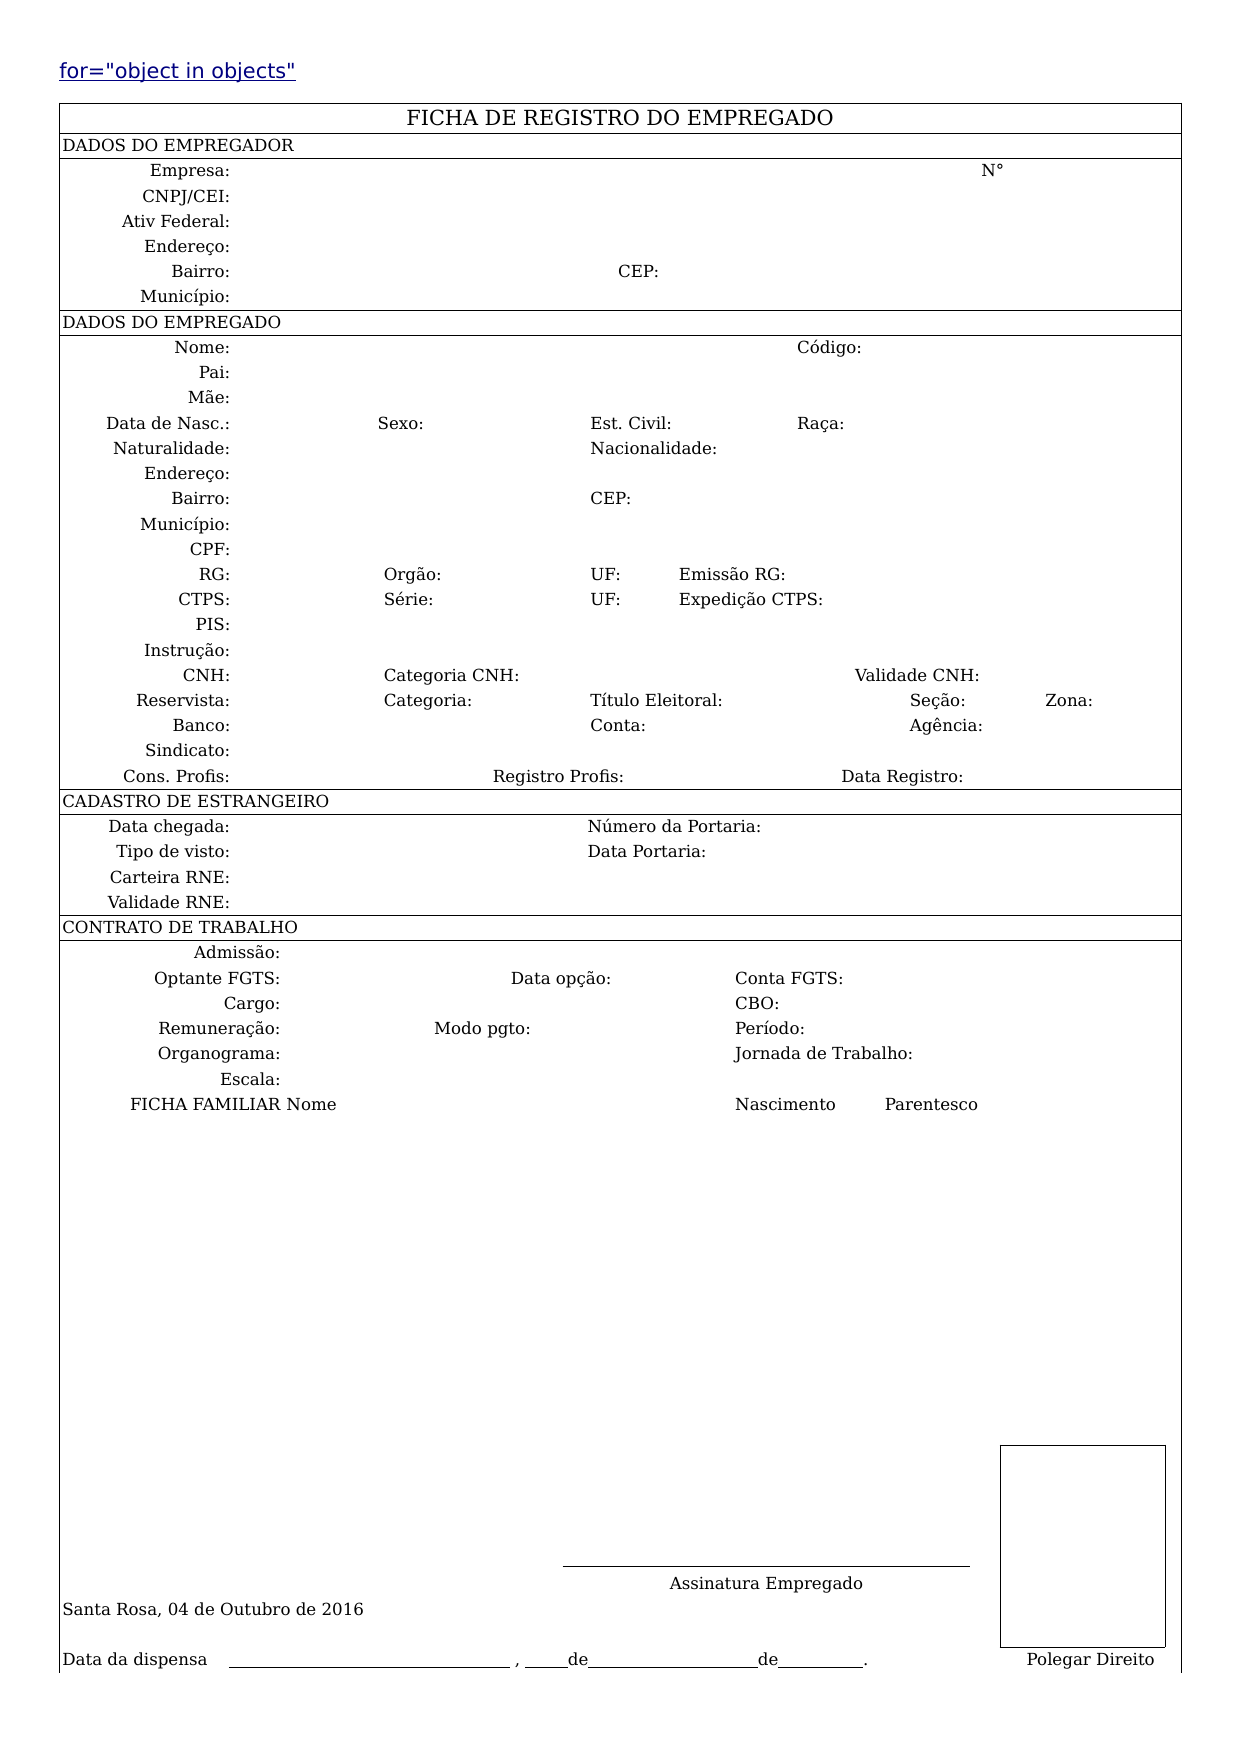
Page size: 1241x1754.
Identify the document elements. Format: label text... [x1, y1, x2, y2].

table_cell [882, 1268, 1031, 1293]
table_cell [584, 865, 838, 890]
table_cell Empresa: [60, 159, 233, 183]
table_cell [983, 411, 1181, 436]
table_cell Raça: [794, 411, 983, 436]
table_cell [60, 1167, 283, 1192]
table_cell [60, 1546, 283, 1571]
table_cell [283, 966, 508, 991]
table_cell [1007, 234, 1181, 259]
table_cell Optante FGTS: [60, 966, 283, 991]
table_cell [283, 1167, 732, 1192]
table_cell [233, 612, 587, 637]
table_cell [283, 1344, 732, 1369]
table_cell [233, 537, 587, 562]
table_cell [508, 941, 732, 966]
table_cell [233, 461, 587, 486]
table_cell Sexo: [375, 411, 587, 436]
table_cell [983, 638, 1181, 663]
table_cell [732, 1344, 882, 1369]
table_cell [732, 1445, 882, 1470]
table_cell [587, 360, 794, 385]
table_cell Série: [381, 587, 587, 612]
table_cell [882, 1167, 1031, 1192]
table_cell [60, 1445, 283, 1470]
table_cell [882, 1394, 1031, 1419]
table_cell Nacionalidade: [587, 436, 794, 461]
table_cell [882, 1521, 1000, 1546]
table_cell [615, 159, 832, 183]
table_cell [283, 1571, 533, 1596]
table_cell [233, 865, 584, 890]
table_cell [882, 1293, 1031, 1318]
table_cell [60, 1622, 283, 1647]
table_cell [233, 436, 587, 461]
table_cell [882, 1622, 1000, 1647]
table_cell Bairro: [60, 486, 233, 511]
table_cell [732, 1596, 882, 1622]
table_cell [882, 1445, 1000, 1470]
table_cell [1007, 284, 1181, 309]
table_cell Categoria: [381, 688, 587, 713]
table_cell [233, 284, 615, 309]
table_cell [587, 612, 676, 637]
table_cell [233, 587, 381, 612]
table_cell [283, 1521, 732, 1546]
table_cell [732, 1394, 882, 1419]
table_cell [676, 612, 983, 637]
table_cell [615, 184, 832, 209]
table_cell Expedição CTPS: [676, 587, 983, 612]
table_cell N° [833, 159, 1007, 183]
table_cell [60, 1117, 283, 1142]
table_cell [1031, 1193, 1181, 1218]
table_cell [882, 1495, 1000, 1521]
table_cell Endereço: [60, 234, 233, 259]
table_cell [283, 991, 732, 1016]
table_cell [60, 1319, 283, 1344]
table_cell CPF: [60, 537, 233, 562]
table_cell Nome: [60, 336, 233, 360]
table_cell Banco: [60, 713, 233, 738]
table_cell Título Eleitoral: [587, 688, 758, 713]
table_cell [882, 1596, 1000, 1622]
table_cell [732, 1622, 882, 1647]
table_cell [882, 1419, 1031, 1444]
table_cell [838, 865, 1181, 890]
table_cell [233, 688, 381, 713]
table_cell [60, 1394, 283, 1419]
table_cell Código: [794, 336, 983, 360]
table_cell Município: [60, 511, 233, 537]
table_cell [283, 1470, 732, 1495]
table_cell [1031, 1319, 1181, 1344]
table_cell [233, 638, 587, 663]
table_cell CTPS: [60, 587, 233, 612]
table_cell Emissão RG: [676, 562, 983, 587]
table_cell Seção: [907, 688, 1042, 713]
table_cell Admissão: [60, 941, 283, 966]
table_cell Conta: [587, 713, 907, 738]
table_cell [283, 1142, 732, 1167]
table_cell [283, 1193, 732, 1218]
table_cell [283, 1041, 732, 1066]
table_cell [732, 1117, 882, 1142]
table_cell [283, 1218, 732, 1243]
table_cell Mãe: [60, 385, 233, 411]
table_cell [233, 234, 615, 259]
table_cell [983, 511, 1181, 537]
table_cell UF: [587, 562, 676, 587]
table_cell [587, 461, 794, 486]
table_cell [1031, 1092, 1181, 1117]
table_cell [587, 663, 676, 688]
table_cell [882, 1647, 1000, 1672]
table_cell Zona: [1042, 688, 1181, 713]
table_cell [732, 1293, 882, 1318]
table_header FICHA DE REGISTRO DO EMPREGADO [60, 104, 1181, 133]
table_cell Cargo: [60, 991, 283, 1016]
table_cell [233, 562, 381, 587]
table_cell [615, 234, 832, 259]
table_cell [1007, 259, 1181, 284]
table_cell Bairro: [60, 259, 233, 284]
table_cell [233, 184, 615, 209]
table_cell [732, 1495, 882, 1521]
table_cell [833, 184, 1007, 209]
table_cell [60, 1571, 283, 1596]
table_cell [732, 1521, 882, 1546]
table_cell [1031, 1218, 1181, 1243]
table_cell [584, 890, 838, 915]
table_cell [233, 209, 615, 234]
table_cell [233, 839, 584, 864]
table_cell [882, 1218, 1031, 1243]
table_cell [838, 839, 1181, 864]
table_cell [1031, 1344, 1181, 1369]
table_cell [1031, 1243, 1181, 1268]
table_cell [60, 1521, 283, 1546]
table_cell RG: [60, 562, 233, 587]
table_cell [283, 1622, 732, 1647]
table_cell [732, 1243, 882, 1268]
table_cell [60, 1268, 283, 1293]
table_cell [587, 537, 794, 562]
table_cell [732, 1419, 882, 1444]
table_cell [882, 1193, 1031, 1218]
table_cell [283, 1117, 732, 1142]
table_cell [1031, 1268, 1181, 1293]
table_cell [60, 1495, 283, 1521]
table_cell [283, 941, 508, 966]
table_cell Validade CNH: [676, 663, 983, 688]
table_cell [882, 1243, 1031, 1268]
table_cell UF: [587, 587, 676, 612]
table_cell [587, 511, 794, 537]
table_cell [60, 1243, 283, 1268]
table_cell [1007, 209, 1181, 234]
table_cell [233, 764, 490, 789]
table_cell [732, 1369, 882, 1394]
table_cell [1031, 1117, 1181, 1142]
table_cell [833, 234, 1007, 259]
table_cell [983, 562, 1181, 587]
table_cell [233, 360, 587, 385]
table_cell Tipo de visto: [60, 839, 233, 864]
table_cell [283, 1319, 732, 1344]
table_cell [1031, 1369, 1181, 1394]
table_cell [233, 713, 587, 738]
table_cell [794, 461, 983, 486]
table_cell CNH: [60, 663, 233, 688]
table_cell Categoria CNH: [381, 663, 587, 688]
table_cell [60, 1218, 283, 1243]
table_cell [732, 1066, 1181, 1092]
table_cell [1001, 1446, 1165, 1647]
table_cell [587, 638, 676, 663]
table_cell [233, 738, 587, 763]
table_cell CBO: [732, 991, 1181, 1016]
table_cell [615, 209, 832, 234]
table_cell [283, 1419, 732, 1444]
table_cell Naturalidade: [60, 436, 233, 461]
table_cell Endereço: [60, 461, 233, 486]
table_cell [233, 815, 584, 839]
table_cell [283, 1293, 732, 1318]
table_cell [956, 941, 1181, 966]
table_cell [60, 1344, 283, 1369]
table_cell [983, 587, 1181, 612]
table_cell [732, 1268, 882, 1293]
table_cell [794, 385, 983, 411]
table_cell Data Portaria: [584, 839, 838, 864]
table_cell [1031, 1419, 1181, 1444]
table_cell [283, 1495, 732, 1521]
table_cell [983, 612, 1181, 637]
table_cell [233, 336, 587, 360]
table_cell Validade RNE: [60, 890, 233, 915]
table_cell Santa Rosa, 04 de Outubro de 2016 [60, 1596, 732, 1622]
table_cell Agência: [907, 713, 1181, 738]
table_cell Orgão: [381, 562, 587, 587]
table_cell [233, 411, 374, 436]
table_cell [882, 1369, 1031, 1394]
table_cell [732, 1218, 882, 1243]
table_cell [1166, 1445, 1181, 1647]
table_cell PIS: [60, 612, 233, 637]
table_cell Jornada de Trabalho: [732, 1041, 1181, 1066]
table_cell [283, 1445, 732, 1470]
table_cell CADASTRO DE ESTRANGEIRO [60, 790, 1181, 814]
table_cell [732, 1470, 882, 1495]
table_cell [833, 259, 1007, 284]
table_cell [60, 1369, 283, 1394]
table_cell Reservista: [60, 688, 233, 713]
table_cell Sindicato: [60, 738, 233, 763]
table_cell Registro Profis: [490, 764, 838, 789]
table_cell [833, 284, 1007, 309]
table_cell [283, 1016, 431, 1041]
table_cell [1031, 1394, 1181, 1419]
table_cell [759, 688, 907, 713]
table_cell [283, 1546, 533, 1571]
table_cell Nascimento [732, 1092, 882, 1117]
table_cell Polegar Direito [1000, 1647, 1181, 1672]
table_cell [882, 1319, 1031, 1344]
table_cell Modo pgto: [431, 1016, 732, 1041]
table_cell FICHA FAMILIAR [60, 1092, 283, 1117]
table_cell [233, 385, 587, 411]
table_cell Número da Portaria: [584, 815, 838, 839]
table_cell [676, 638, 983, 663]
table_cell [283, 1268, 732, 1293]
table_cell Data da dispensa , de de . [60, 1647, 882, 1672]
table_cell [283, 1369, 732, 1394]
table_cell [732, 1142, 882, 1167]
table_cell [60, 1293, 283, 1318]
table_cell [732, 941, 956, 966]
table_cell Parentesco [882, 1092, 1031, 1117]
table_cell Município: [60, 284, 233, 309]
table_cell [983, 486, 1181, 511]
table_cell [983, 461, 1181, 486]
table_cell Conta FGTS: [732, 966, 1181, 991]
table_cell [794, 511, 983, 537]
table_cell [233, 890, 584, 915]
table_cell [907, 738, 1181, 763]
table_cell [283, 1066, 732, 1092]
table_cell [233, 159, 615, 183]
table_cell [233, 663, 381, 688]
table_cell Instrução: [60, 638, 233, 663]
table_cell [833, 209, 1007, 234]
table_cell [283, 1243, 732, 1268]
table_cell [587, 385, 794, 411]
table_cell Remuneração: [60, 1016, 283, 1041]
table_cell DADOS DO EMPREGADO [60, 311, 1181, 335]
table_cell Pai: [60, 360, 233, 385]
table_cell [1007, 159, 1181, 183]
table_cell Período: [732, 1016, 1181, 1041]
table_cell CNPJ/CEI: [60, 184, 233, 209]
table_cell [1007, 184, 1181, 209]
table_cell [233, 486, 587, 511]
table_cell [233, 511, 587, 537]
table_cell [60, 1142, 283, 1167]
table_cell [794, 360, 983, 385]
table_cell [794, 436, 983, 461]
table_cell [838, 890, 1181, 915]
table_cell Assinatura Empregado [533, 1571, 1000, 1596]
table_cell [983, 537, 1181, 562]
table_cell [283, 1394, 732, 1419]
table_cell [533, 1546, 1000, 1571]
table_cell [732, 1167, 882, 1192]
table_cell [732, 1319, 882, 1344]
table_cell [882, 1470, 1000, 1495]
table_cell DADOS DO EMPREGADOR [60, 134, 1181, 158]
table_cell Data de Nasc.: [60, 411, 233, 436]
table_cell [794, 486, 983, 511]
table_cell Data opção: [508, 966, 732, 991]
table_cell Nome [283, 1092, 732, 1117]
table_cell [615, 284, 832, 309]
table_cell [983, 663, 1181, 688]
table_cell [60, 1419, 283, 1444]
table_cell Data chegada: [60, 815, 233, 839]
table_cell [60, 1193, 283, 1218]
table_cell Est. Civil: [587, 411, 794, 436]
table_cell [587, 738, 907, 763]
table_cell [1031, 1293, 1181, 1318]
text for="object in objects" [59, 59, 1181, 83]
table_cell [1031, 1142, 1181, 1167]
table_cell Carteira RNE: [60, 865, 233, 890]
table_cell CEP: [587, 486, 794, 511]
table_cell [983, 436, 1181, 461]
table_cell [983, 360, 1181, 385]
table_cell CEP: [615, 259, 832, 284]
table_cell Data Registro: [838, 764, 1181, 789]
table_cell CONTRATO DE TRABALHO [60, 916, 1181, 940]
table_cell [882, 1142, 1031, 1167]
table_cell [60, 1470, 283, 1495]
table_cell [732, 1193, 882, 1218]
table_cell [882, 1117, 1031, 1142]
table_cell [233, 259, 615, 284]
table_cell [838, 815, 1181, 839]
table_cell [882, 1344, 1031, 1369]
table_cell Ativ Federal: [60, 209, 233, 234]
table_cell Cons. Profis: [60, 764, 233, 789]
table_cell Escala: [60, 1066, 283, 1092]
table_cell [1031, 1167, 1181, 1192]
table_cell Organograma: [60, 1041, 283, 1066]
table_cell [587, 336, 794, 360]
table_cell [794, 537, 983, 562]
table_cell [983, 336, 1181, 360]
table_cell [983, 385, 1181, 411]
